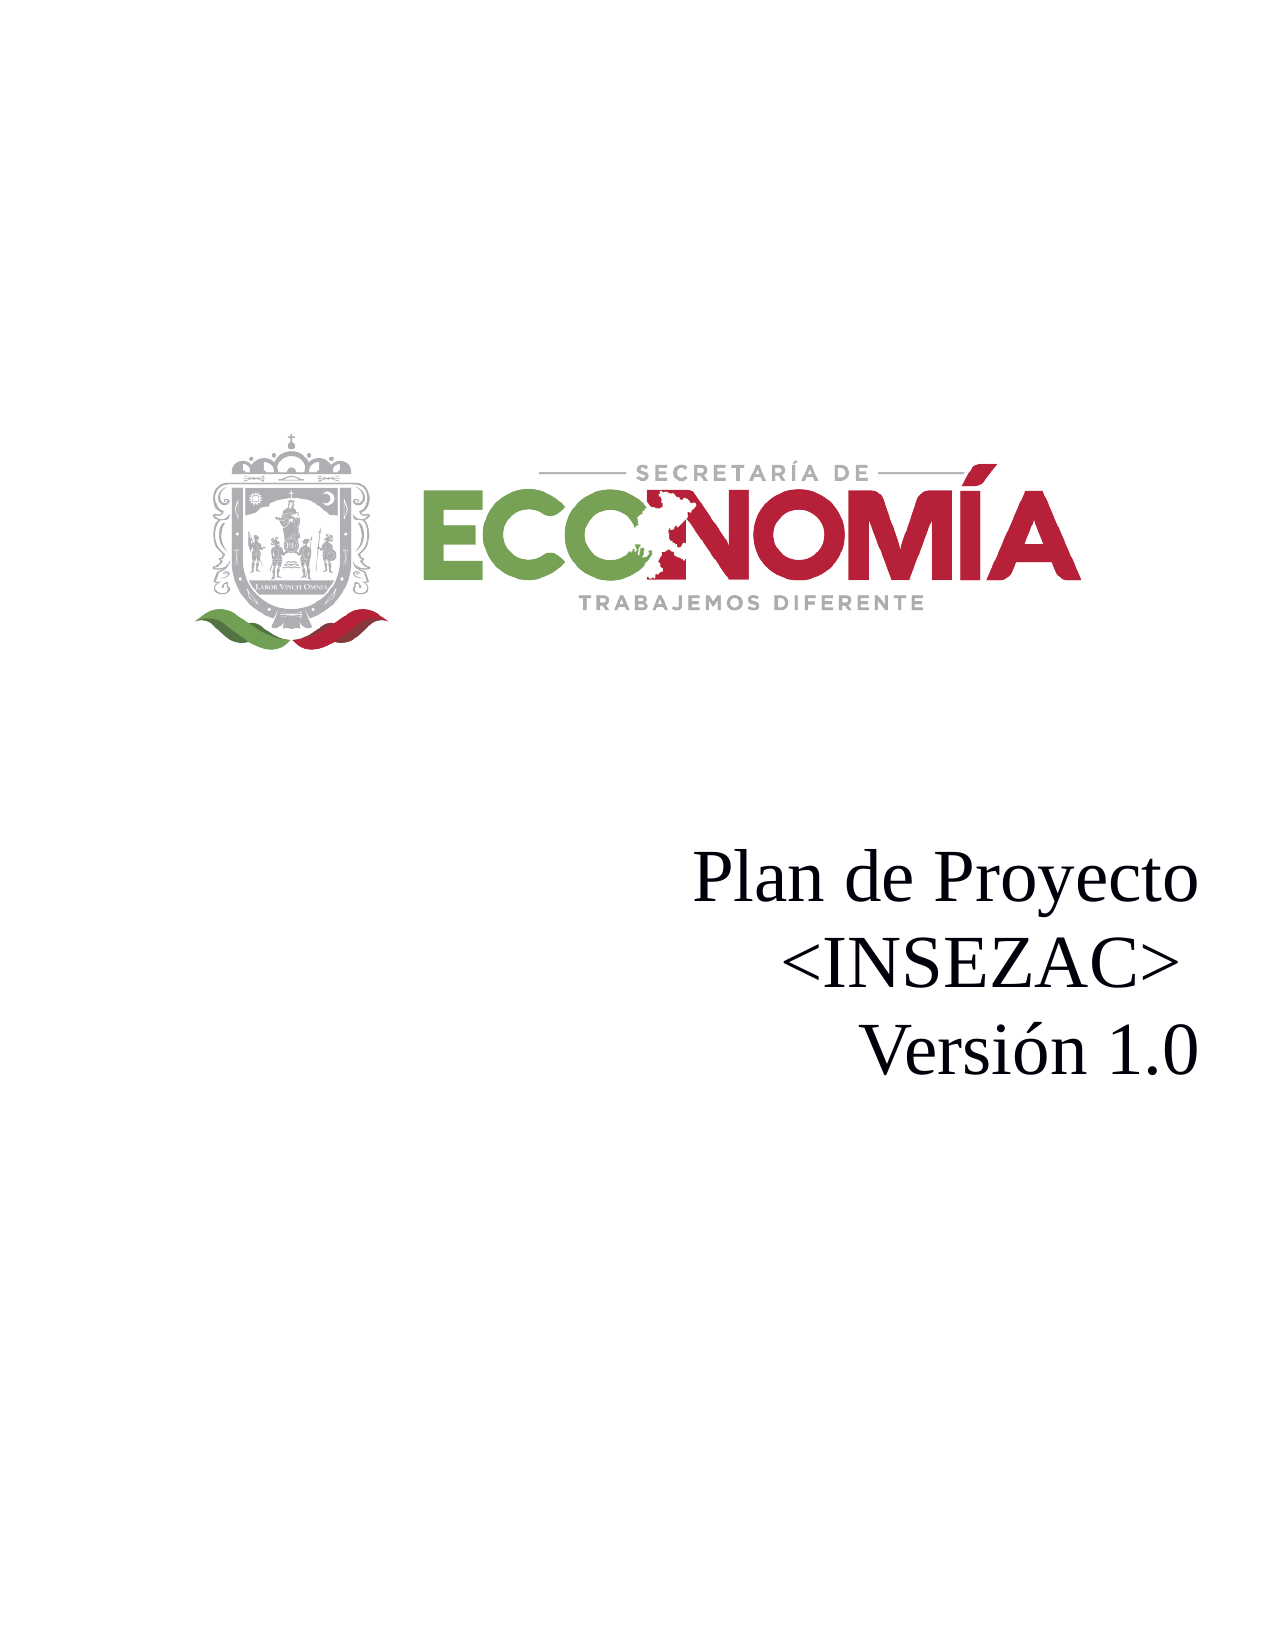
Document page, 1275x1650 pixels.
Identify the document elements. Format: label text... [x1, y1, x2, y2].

picture [90, 309, 1186, 774]
text Plan de Proyecto [75, 832, 1200, 918]
text <INSEZAC> [75, 918, 1200, 1004]
text Versión 1.0 [75, 1004, 1200, 1090]
